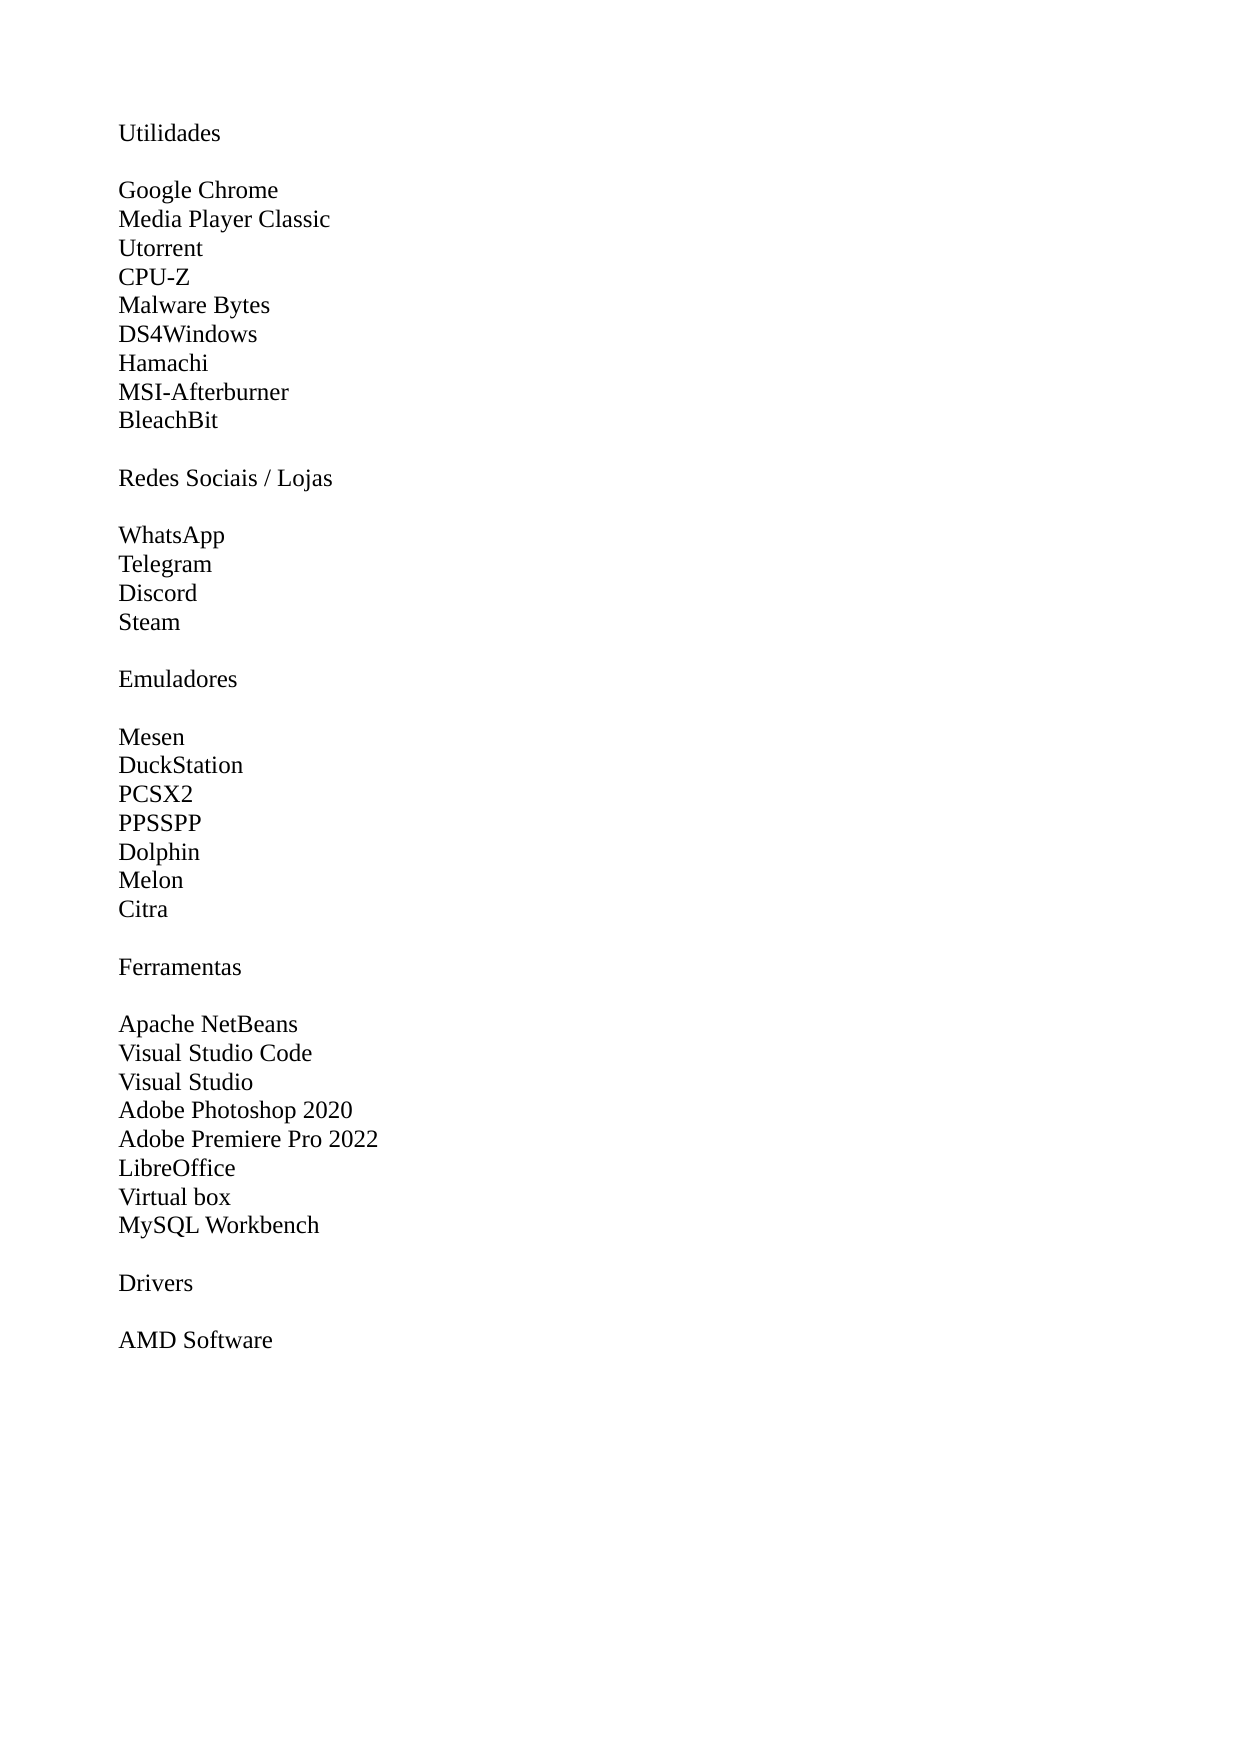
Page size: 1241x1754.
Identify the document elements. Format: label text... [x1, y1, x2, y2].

text Visual Studio Code [118, 1038, 1122, 1067]
text AMD Software [118, 1326, 1122, 1354]
text LibreOffice [118, 1153, 1122, 1182]
text Adobe Premiere Pro 2022 [118, 1124, 1122, 1153]
text Hamachi [118, 348, 1122, 377]
text BleachBit [118, 406, 1122, 434]
text Citra [118, 894, 1122, 923]
text Adobe Photoshop 2020 [118, 1096, 1122, 1124]
text Redes Sociais / Lojas [118, 463, 1122, 492]
text Telegram [118, 549, 1122, 578]
text CPU-Z [118, 262, 1122, 291]
text Apache NetBeans [118, 1009, 1122, 1038]
text Google Chrome [118, 176, 1122, 204]
text Mesen [118, 722, 1122, 751]
text Steam [118, 607, 1122, 636]
text PPSSPP [118, 808, 1122, 837]
text MySQL Workbench [118, 1211, 1122, 1239]
text Drivers [118, 1268, 1122, 1297]
text DuckStation [118, 751, 1122, 779]
text PCSX2 [118, 779, 1122, 808]
text Virtual box [118, 1182, 1122, 1211]
text Utilidades [118, 118, 1122, 147]
text Discord [118, 578, 1122, 607]
text MSI-Afterburner [118, 377, 1122, 406]
text Ferramentas [118, 952, 1122, 981]
text Media Player Classic [118, 204, 1122, 233]
text Utorrent [118, 233, 1122, 262]
text Visual Studio [118, 1067, 1122, 1096]
text DS4Windows [118, 319, 1122, 348]
text Melon [118, 866, 1122, 894]
text Dolphin [118, 837, 1122, 866]
text Malware Bytes [118, 291, 1122, 319]
text WhatsApp [118, 521, 1122, 549]
text Emuladores [118, 664, 1122, 693]
